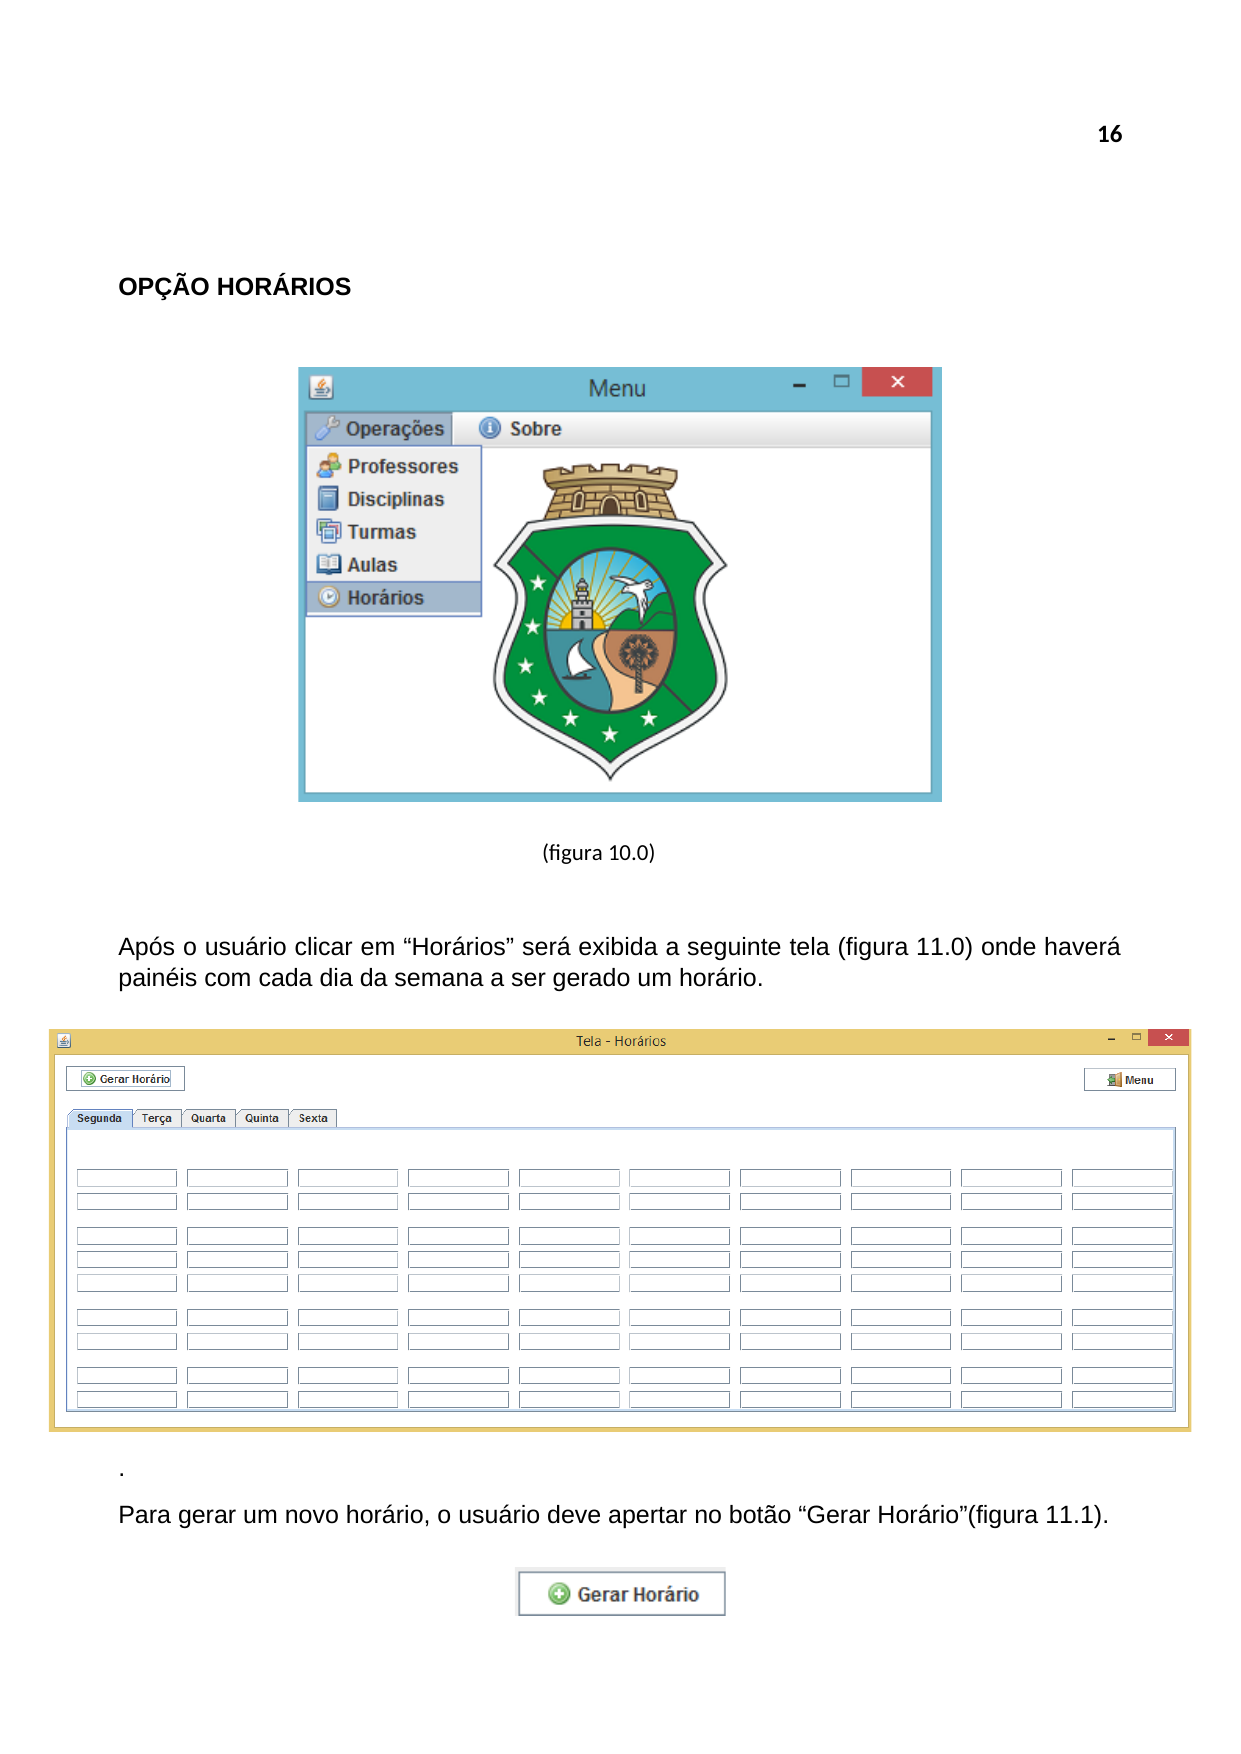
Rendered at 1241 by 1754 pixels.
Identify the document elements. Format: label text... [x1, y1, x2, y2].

text . [118, 1432, 1122, 1481]
text (figura 10.0) [118, 838, 1122, 866]
text [118, 1011, 1122, 1029]
text OPÇÃO HORÁRIOS [118, 272, 1122, 301]
picture [298, 367, 942, 802]
text Após o usuário clicar em “Horários” será exibida a seguinte tela (figura 11.0) onde haverá painéis com cada dia da semana a ser gerado um horário. [118, 932, 1122, 992]
picture [48, 1029, 1192, 1432]
text Para gerar um novo horário, o usuário deve apertar no botão “Gerar Horário”(figura 11.1). [118, 1500, 1122, 1529]
picture [514, 1567, 726, 1616]
